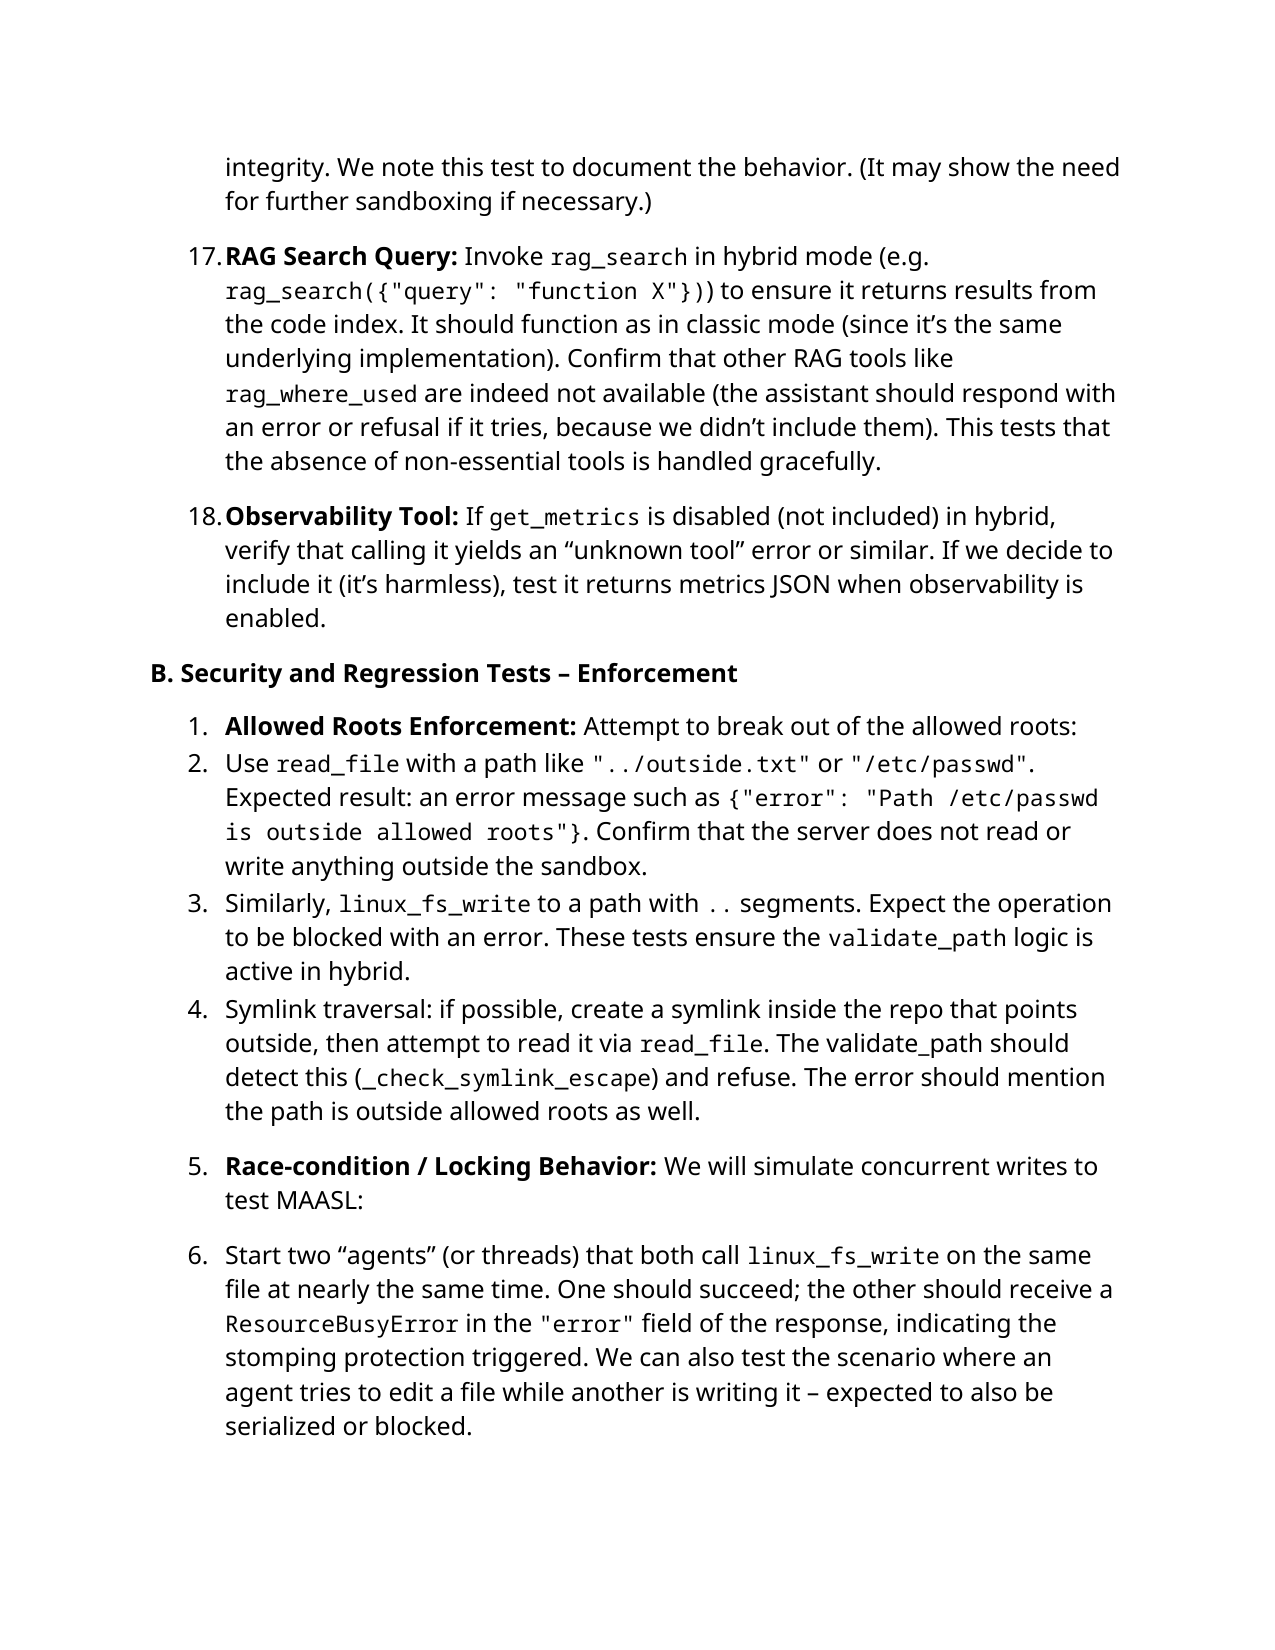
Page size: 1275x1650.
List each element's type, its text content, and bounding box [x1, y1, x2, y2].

list Race-condition / Locking Behavior: We will simulate concurrent writes to test MAASL: [187, 1149, 1125, 1217]
list Start two “agents” (or threads) that both call linux_fs_write on the same file at nearly the same time. One should succeed; the other should receive a ResourceBusyError in the "error" field of the response, indicating the stomping protection triggered. We can also test the scenario where an agent tries to edit a file while another is writing it – expected to also be serialized or blocked. [187, 1238, 1125, 1442]
text B. Security and Regression Tests – Enforcement [150, 655, 1125, 689]
list integrity. We note this test to document the behavior. (It may show the need for further sandboxing if necessary.) [187, 150, 1125, 218]
list Allowed Roots Enforcement: Attempt to break out of the allowed roots: [187, 708, 1125, 742]
list Similarly, linux_fs_write to a path with .. segments. Expect the operation to be blocked with an error. These tests ensure the validate_path logic is active in hybrid. [187, 886, 1125, 988]
list Symlink traversal: if possible, create a symlink inside the repo that points outside, then attempt to read it via read_file. The validate_path should detect this (_check_symlink_escape) and refuse. The error should mention the path is outside allowed roots as well. [187, 992, 1125, 1128]
list RAG Search Query: Invoke rag_search in hybrid mode (e.g. rag_search({"query": "function X"})) to ensure it returns results from the code index. It should function as in classic mode (since it’s the same underlying implementation). Confirm that other RAG tools like rag_where_used are indeed not available (the assistant should respond with an error or refusal if it tries, because we didn’t include them). This tests that the absence of non-essential tools is handled gracefully. [187, 239, 1125, 477]
list Use read_file with a path like "../outside.txt" or "/etc/passwd". Expected result: an error message such as {"error": "Path /etc/passwd is outside allowed roots"}. Confirm that the server does not read or write anything outside the sandbox. [187, 746, 1125, 882]
list Observability Tool: If get_metrics is disabled (not included) in hybrid, verify that calling it yields an “unknown tool” error or similar. If we decide to include it (it’s harmless), test it returns metrics JSON when observability is enabled. [187, 498, 1125, 634]
